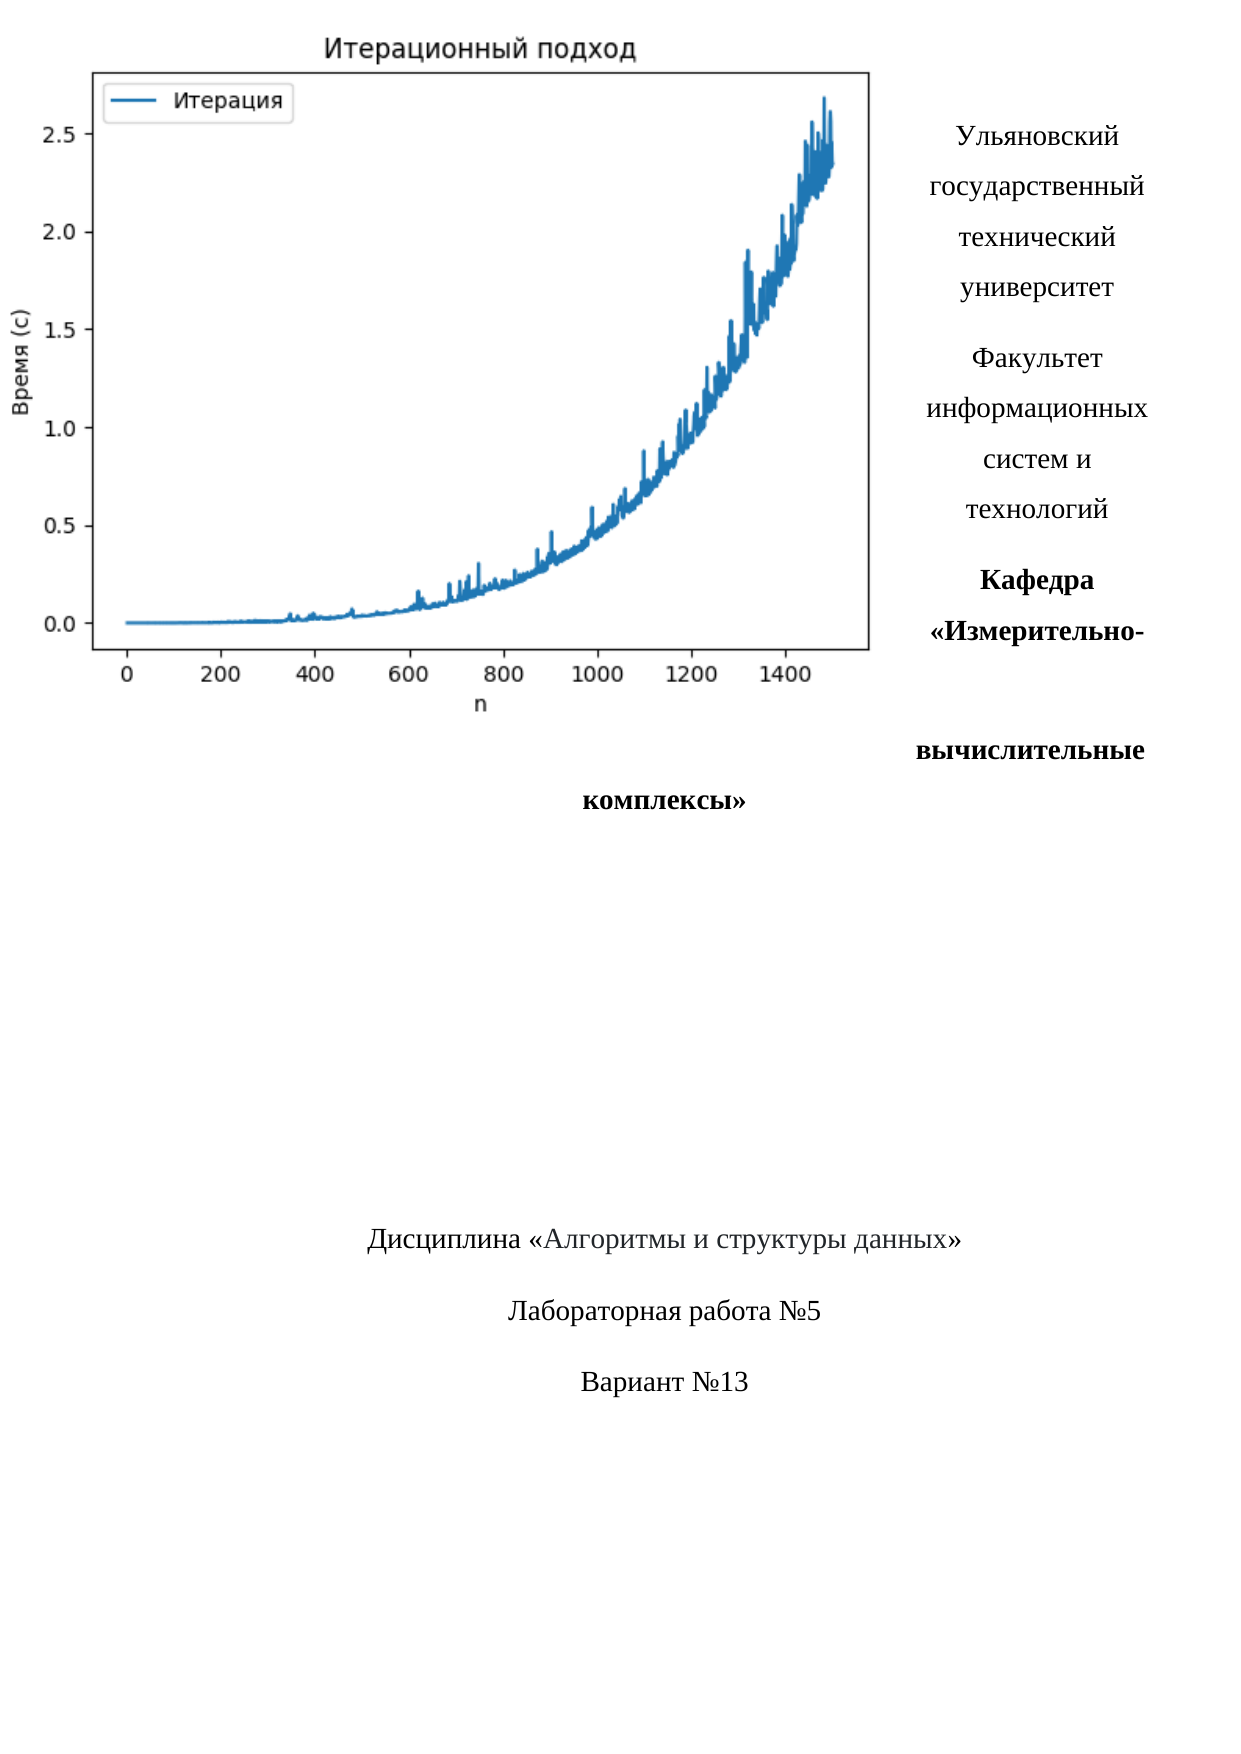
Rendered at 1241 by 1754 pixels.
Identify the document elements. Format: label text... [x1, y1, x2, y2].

text Факультет информационных систем и технологий [923, 340, 1152, 525]
text Кафедра «Измерительно-вычислительные комплексы» [177, 562, 1152, 816]
text Вариант №13 [177, 1364, 1152, 1397]
text Ульяновский государственный технический университет [923, 118, 1152, 303]
text Лабораторная работа №5 [177, 1293, 1152, 1326]
picture [0, 0, 923, 737]
text Дисциплина «Алгоритмы и структуры данных» [177, 1222, 1152, 1255]
